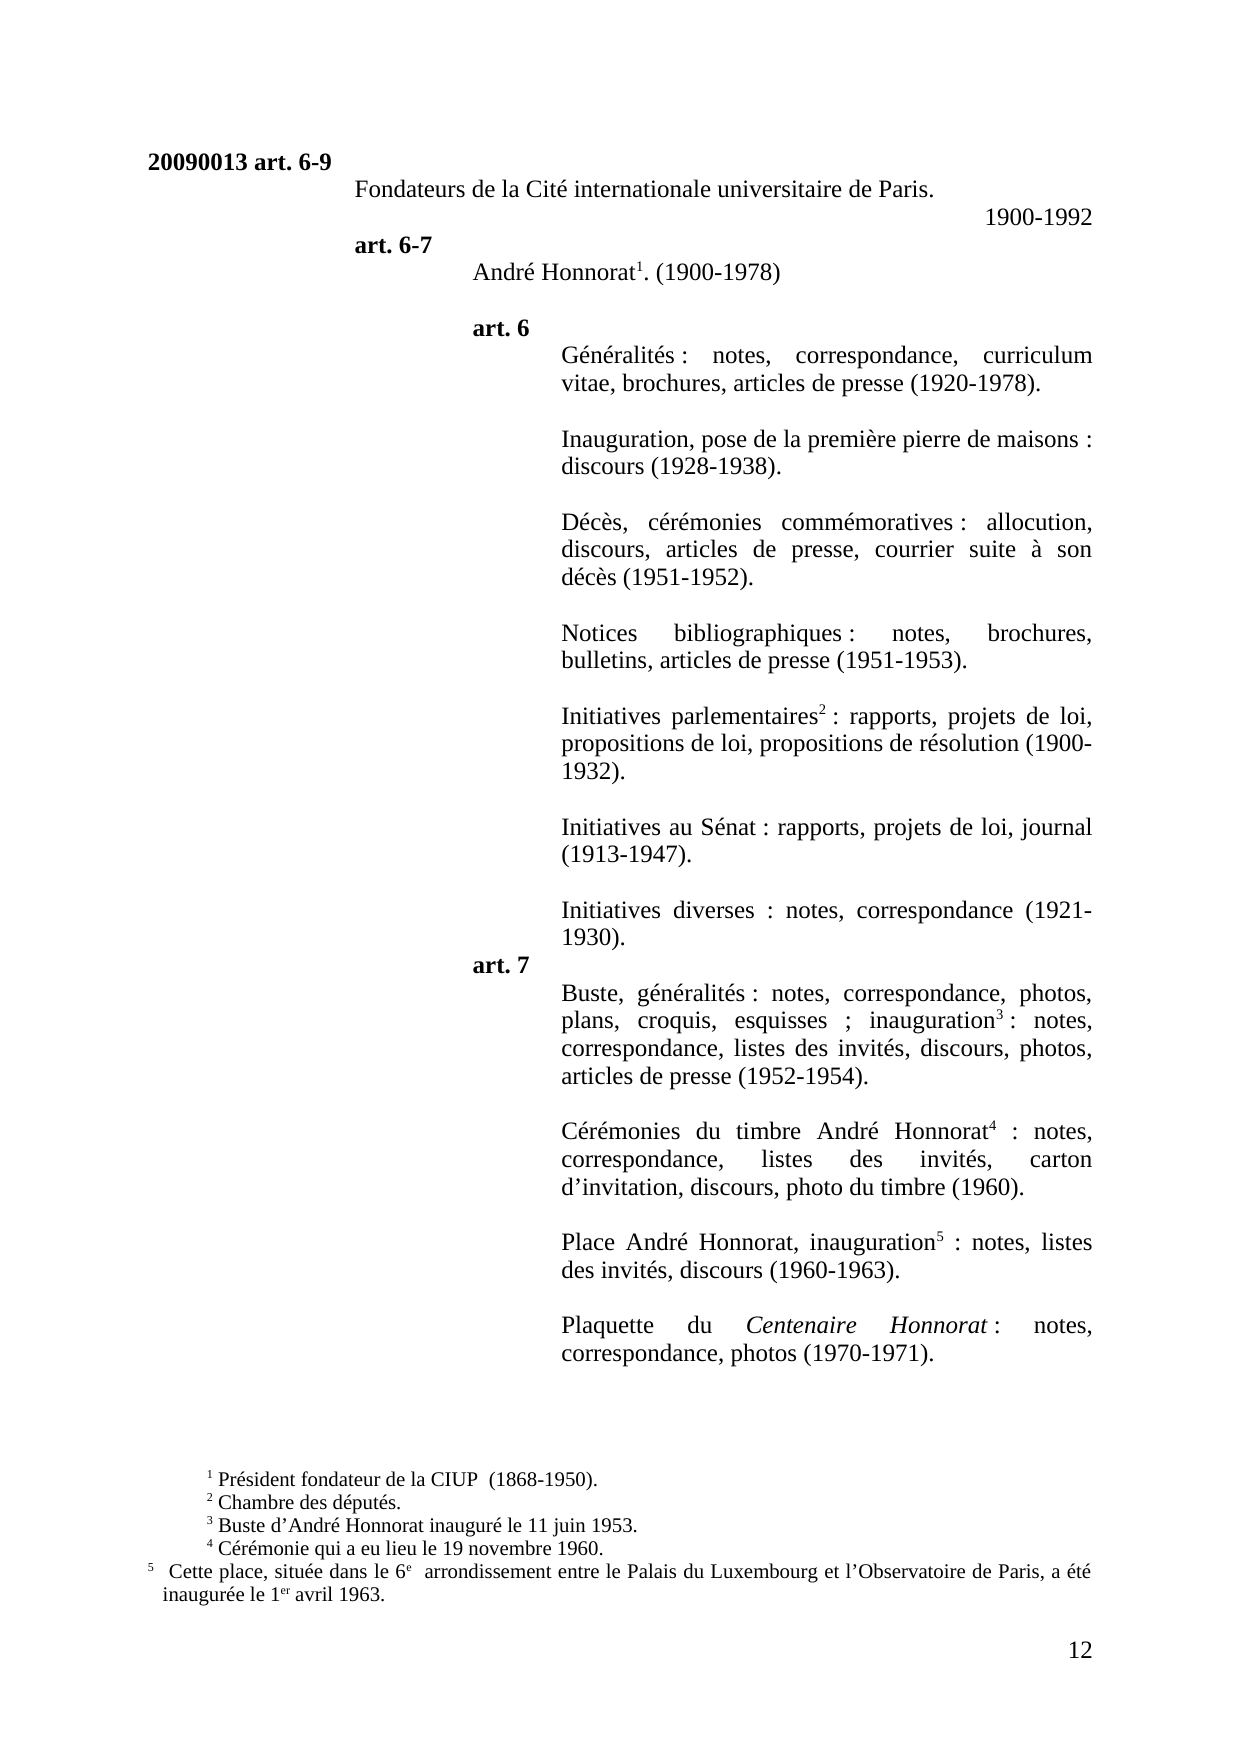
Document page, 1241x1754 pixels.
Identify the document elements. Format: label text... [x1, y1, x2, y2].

text André Honnorat. (1900-1978) [472, 258, 1093, 286]
text Plaquette du Centenaire Honnorat : notes, correspondance, photos (1970-1971). [561, 1311, 1093, 1367]
text Buste d’André Honnorat inauguré le 11 juin 1953. [148, 1514, 1093, 1537]
text art. 6 [472, 314, 1093, 342]
text 20090013 art. 6-9 [148, 148, 1093, 175]
text art. 7 [472, 951, 1093, 979]
text Président fondateur de la CIUP (1868-1950). [148, 1468, 1093, 1491]
text Notices bibliographiques : notes, brochures, bulletins, articles de presse (1951-1953). [561, 619, 1093, 674]
text Généralités : notes, correspondance, curriculum vitae, brochures, articles de presse (1920-1978). [561, 342, 1093, 397]
text Fondateurs de la Cité internationale universitaire de Paris. [354, 175, 1093, 203]
text Décès, cérémonies commémoratives : allocution, discours, articles de presse, courrier suite à son décès (1951-1952). [561, 508, 1093, 591]
text Cérémonie qui a eu lieu le 19 novembre 1960. [148, 1537, 1093, 1560]
text Initiatives diverses : notes, correspondance (1921-1930). [561, 896, 1093, 951]
text Place André Honnorat, inauguration : notes, listes des invités, discours (1960-1963). [561, 1228, 1093, 1284]
text Cette place, située dans le 6e arrondissement entre le Palais du Luxembourg et l’Observatoire de Paris, a été inaugurée le 1er avril 1963. [148, 1560, 1093, 1606]
text Cérémonies du timbre André Honnorat : notes, correspondance, listes des invités, carton d’invitation, discours, photo du timbre (1960). [561, 1117, 1093, 1201]
text Initiatives au Sénat : rapports, projets de loi, journal (1913-1947). [561, 813, 1093, 868]
text Buste, généralités : notes, correspondance, photos, plans, croquis, esquisses ; inauguration : notes, correspondance, listes des invités, discours, photos, articles de presse (1952-1954). [561, 979, 1093, 1090]
text Initiatives parlementaires : rapports, projets de loi, propositions de loi, propositions de résolution (1900-1932). [561, 702, 1093, 785]
text Inauguration, pose de la première pierre de maisons : discours (1928-1938). [561, 425, 1093, 480]
text 1900-1992 [148, 203, 1093, 231]
text Chambre des députés. [148, 1491, 1093, 1514]
text art. 6-7 [354, 231, 1093, 258]
